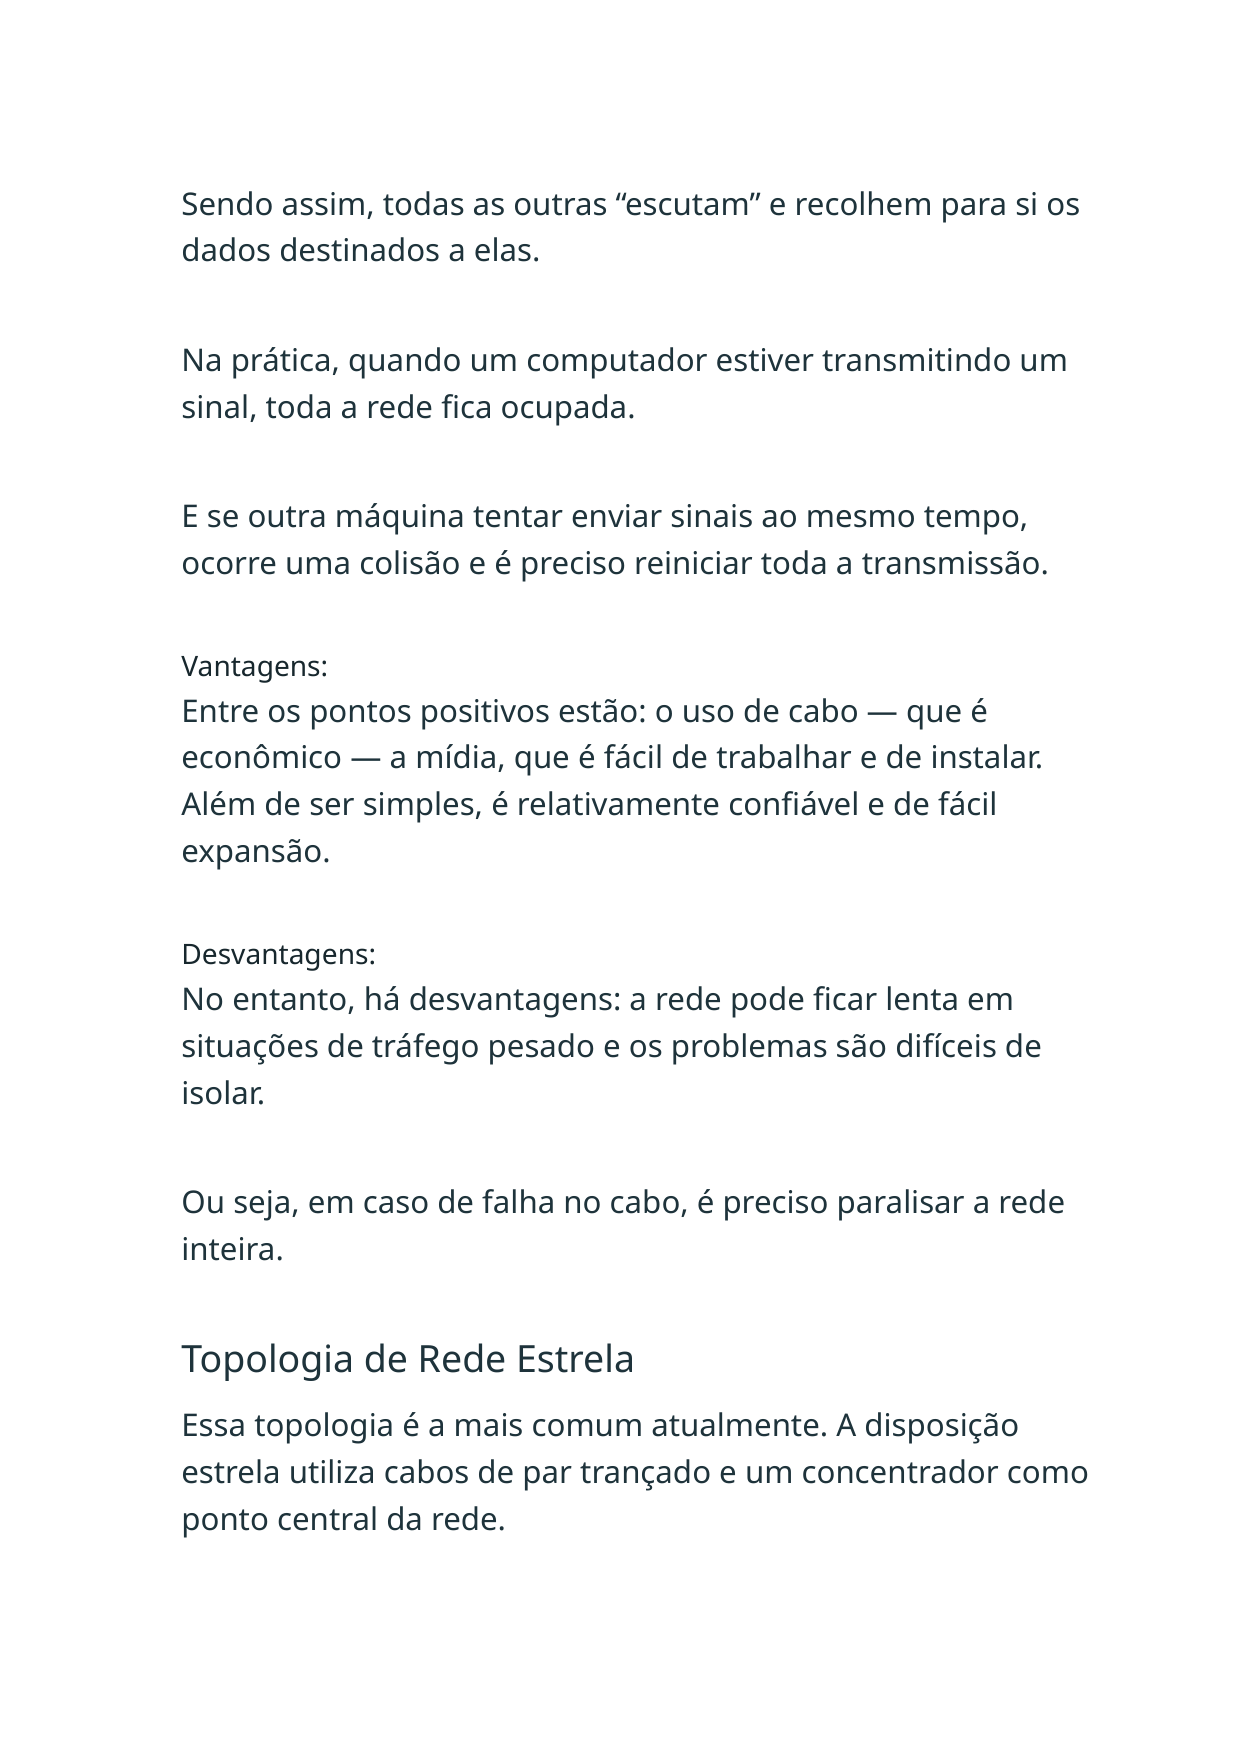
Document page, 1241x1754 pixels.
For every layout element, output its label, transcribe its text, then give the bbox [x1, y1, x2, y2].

text No entanto, há desvantagens: a rede pode ficar lenta em situações de tráfego pesado e os problemas são difíceis de isolar. [181, 973, 1122, 1113]
text Na prática, quando um computador estiver transmitindo um sinal, toda a rede fica ocupada. [181, 333, 1122, 427]
text Sendo assim, todas as outras “escutam” e recolhem para si os dados destinados a elas. [181, 177, 1122, 271]
subtitle Vantagens: [181, 646, 1122, 684]
text Entre os pontos positivos estão: o uso de cabo — que é econômico — a mídia, que é fácil de trabalhar e de instalar. Além de ser simples, é relativamente confiável e de fácil expansão. [181, 684, 1122, 872]
text Ou seja, em caso de falha no cabo, é preciso paralisar a rede inteira. [181, 1176, 1122, 1269]
text Essa topologia é a mais comum atualmente. A disposição estrela utiliza cabos de par trançado e um concentrador como ponto central da rede. [181, 1399, 1122, 1539]
text E se outra máquina tentar enviar sinais ao mesmo tempo, ocorre uma colisão e é preciso reiniciar toda a transmissão. [181, 490, 1122, 583]
subtitle Desvantagens: [181, 934, 1122, 973]
subtitle Topologia de Rede Estrela [181, 1332, 1122, 1383]
